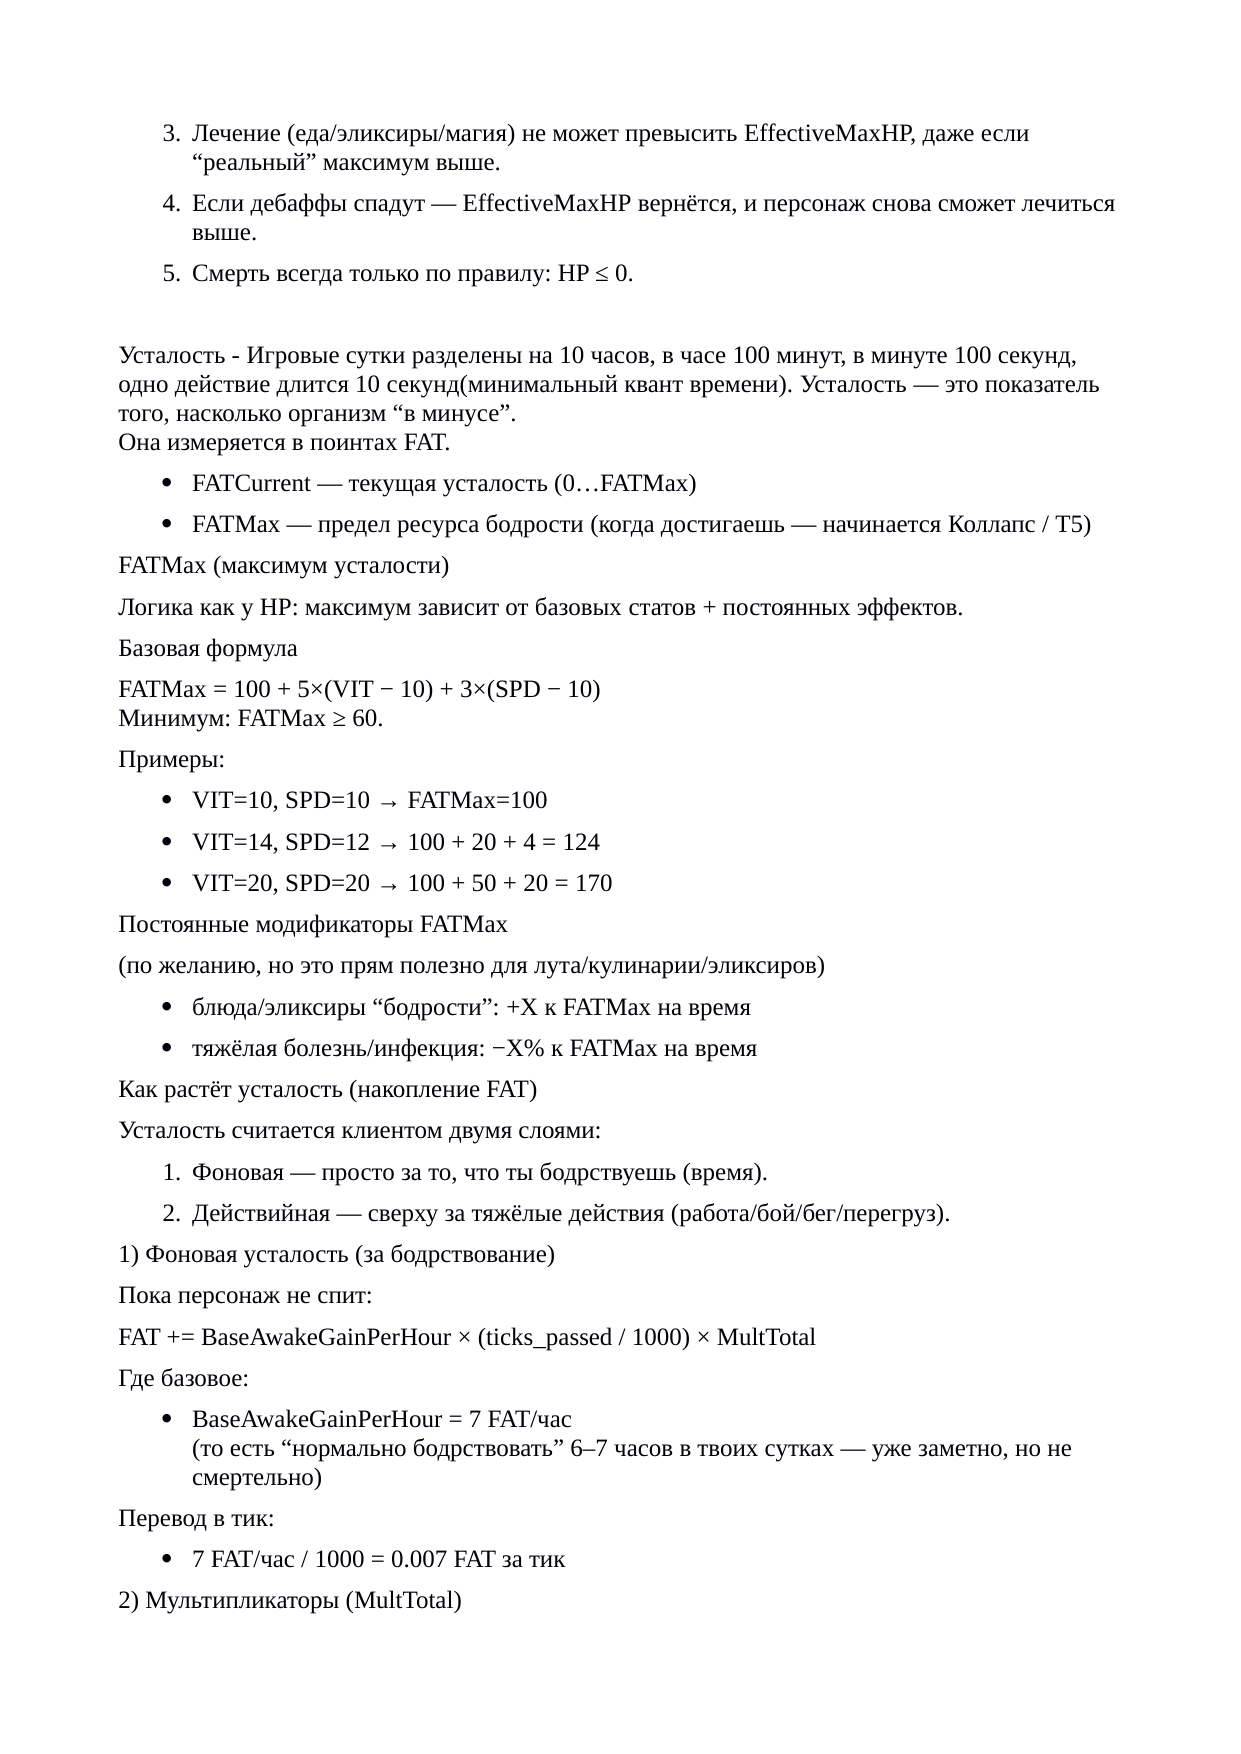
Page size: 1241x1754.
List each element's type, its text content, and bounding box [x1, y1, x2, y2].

list 7 FAT/час / 1000 = 0.007 FAT за тик [162, 1544, 1122, 1573]
text Усталость считается клиентом двумя слоями: [118, 1116, 1122, 1144]
list тяжёлая болезнь/инфекция: −X% к FATMax на время [162, 1033, 1122, 1062]
text (по желанию, но это прям полезно для лута/кулинарии/эликсиров) [118, 951, 1122, 979]
list Лечение (еда/эликсиры/магия) не может превысить EffectiveMaxHP, даже если “реальный” максимум выше. [162, 118, 1122, 176]
list FATCurrent — текущая усталость (0…FATMax) [162, 468, 1122, 497]
text Как растёт усталость (накопление FAT) [118, 1074, 1122, 1103]
text Перевод в тик: [118, 1503, 1122, 1532]
text Примеры: [118, 744, 1122, 773]
text Логика как у HP: максимум зависит от базовых статов + постоянных эффектов. [118, 592, 1122, 621]
text FAT += BaseAwakeGainPerHour × (ticks_passed / 1000) × MultTotal [118, 1322, 1122, 1351]
text 1) Фоновая усталость (за бодрствование) [118, 1239, 1122, 1268]
list Если дебаффы спадут — EffectiveMaxHP вернётся, и персонаж снова сможет лечиться выше. [162, 188, 1122, 246]
text 2) Мультипликаторы (MultTotal) [118, 1586, 1122, 1614]
list FATMax — предел ресурса бодрости (когда достигаешь — начинается Коллапс / T5) [162, 509, 1122, 538]
list BaseAwakeGainPerHour = 7 FAT/час (то есть “нормально бодрствовать” 6–7 часов в твоих сутках — уже заметно, но не смертельно) [162, 1404, 1122, 1491]
text Постоянные модификаторы FATMax [118, 909, 1122, 938]
list блюда/эликсиры “бодрости”: +X к FATMax на время [162, 992, 1122, 1021]
text Базовая формула [118, 633, 1122, 662]
list Действийная — сверху за тяжёлые действия (работа/бой/бег/перегруз). [162, 1198, 1122, 1227]
text Усталость - Игровые сутки разделены на 10 часов, в часе 100 минут, в минуте 100 секунд, одно действие длится 10 секунд(минимальный квант времени). Усталость — это показатель того, насколько организм “в минусе”. Она измеряется в поинтах FAT. [118, 341, 1122, 456]
list VIT=20, SPD=20 → 100 + 50 + 20 = 170 [162, 868, 1122, 897]
text Пока персонаж не спит: [118, 1281, 1122, 1309]
text Где базовое: [118, 1363, 1122, 1392]
text FATMax (максимум усталости) [118, 551, 1122, 579]
text FATMax = 100 + 5×(VIT − 10) + 3×(SPD − 10) Минимум: FATMax ≥ 60. [118, 674, 1122, 732]
list Фоновая — просто за то, что ты бодрствуешь (время). [162, 1157, 1122, 1186]
list Смерть всегда только по правилу: HP ≤ 0. [162, 258, 1122, 287]
list VIT=14, SPD=12 → 100 + 20 + 4 = 124 [162, 827, 1122, 856]
list VIT=10, SPD=10 → FATMax=100 [162, 786, 1122, 814]
